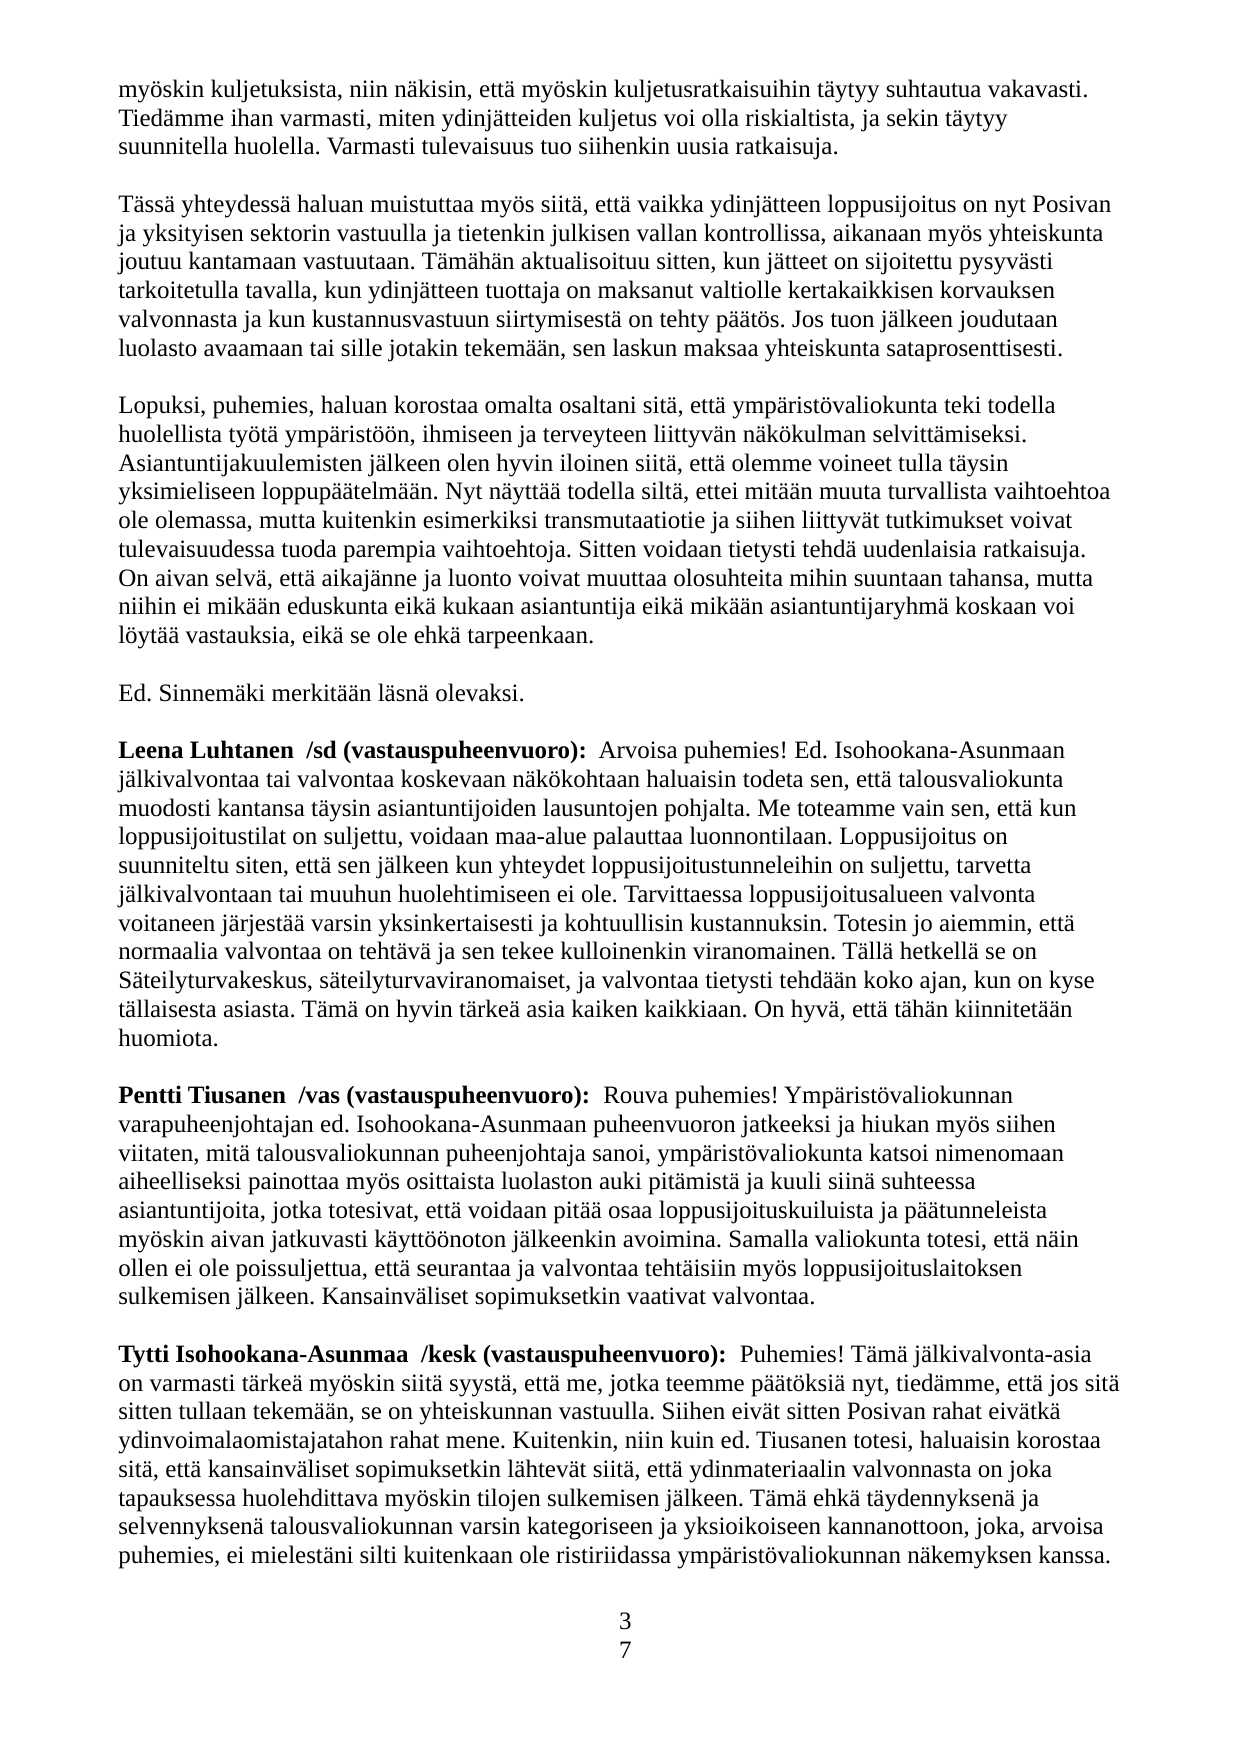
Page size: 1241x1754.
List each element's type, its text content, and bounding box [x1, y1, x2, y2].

text Pentti Tiusanen /vas (vastauspuheenvuoro): Rouva puhemies! Ympäristövaliokunnan varapuheenjohtajan ed. Isohookana-Asunmaan puheenvuoron jatkeeksi ja hiukan myös siihen viitaten, mitä talousvaliokunnan puheenjohtaja sanoi, ympäristövaliokunta katsoi nimenomaan aiheelliseksi painottaa myös osittaista luolaston auki pitämistä ja kuuli siinä suhteessa asiantuntijoita, jotka totesivat, että voidaan pitää osaa loppusijoituskuiluista ja päätunneleista myöskin aivan jatkuvasti käyttöönoton jälkeenkin avoimina. Samalla valiokunta totesi, että näin ollen ei ole poissuljettua, että seurantaa ja valvontaa tehtäisiin myös loppusijoituslaitoksen sulkemisen jälkeen. Kansainväliset sopimuksetkin vaativat valvontaa. [118, 1080, 1122, 1310]
text Lopuksi, puhemies, haluan korostaa omalta osaltani sitä, että ympäristövaliokunta teki todella huolellista työtä ympäristöön, ihmiseen ja terveyteen liittyvän näkökulman selvittämiseksi. Asiantuntijakuulemisten jälkeen olen hyvin iloinen siitä, että olemme voineet tulla täysin yksimieliseen loppupäätelmään. Nyt näyttää todella siltä, ettei mitään muuta turvallista vaihtoehtoa ole olemassa, mutta kuitenkin esimerkiksi transmutaatiotie ja siihen liittyvät tutkimukset voivat tulevaisuudessa tuoda parempia vaihtoehtoja. Sitten voidaan tietysti tehdä uudenlaisia ratkaisuja. On aivan selvä, että aikajänne ja luonto voivat muuttaa olosuhteita mihin suuntaan tahansa, mutta niihin ei mikään eduskunta eikä kukaan asiantuntija eikä mikään asiantuntijaryhmä koskaan voi löytää vastauksia, eikä se ole ehkä tarpeenkaan. [118, 390, 1122, 649]
text Leena Luhtanen /sd (vastauspuheenvuoro): Arvoisa puhemies! Ed. Isohookana-Asunmaan jälkivalvontaa tai valvontaa koskevaan näkökohtaan haluaisin todeta sen, että talousvaliokunta muodosti kantansa täysin asiantuntijoiden lausuntojen pohjalta. Me toteamme vain sen, että kun loppusijoitustilat on suljettu, voidaan maa-alue palauttaa luonnontilaan. Loppusijoitus on suunniteltu siten, että sen jälkeen kun yhteydet loppusijoitustunneleihin on suljettu, tarvetta jälkivalvontaan tai muuhun huolehtimiseen ei ole. Tarvittaessa loppusijoitusalueen valvonta voitaneen järjestää varsin yksinkertaisesti ja kohtuullisin kustannuksin. Totesin jo aiemmin, että normaalia valvontaa on tehtävä ja sen tekee kulloinenkin viranomainen. Tällä hetkellä se on Säteilyturvakeskus, säteilyturvaviranomaiset, ja valvontaa tietysti tehdään koko ajan, kun on kyse tällaisesta asiasta. Tämä on hyvin tärkeä asia kaiken kaikkiaan. On hyvä, että tähän kiinnitetään huomiota. [118, 735, 1122, 1051]
text Tässä yhteydessä haluan muistuttaa myös siitä, että vaikka ydinjätteen loppusijoitus on nyt Posivan ja yksityisen sektorin vastuulla ja tietenkin julkisen vallan kontrollissa, aikanaan myös yhteiskunta joutuu kantamaan vastuutaan. Tämähän aktualisoituu sitten, kun jätteet on sijoitettu pysyvästi tarkoitetulla tavalla, kun ydinjätteen tuottaja on maksanut valtiolle kertakaikkisen korvauksen valvonnasta ja kun kustannusvastuun siirtymisestä on tehty päätös. Jos tuon jälkeen joudutaan luolasto avaamaan tai sille jotakin tekemään, sen laskun maksaa yhteiskunta sataprosenttisesti. [118, 189, 1122, 361]
text myöskin kuljetuksista, niin näkisin, että myöskin kuljetusratkaisuihin täytyy suhtautua vakavasti. Tiedämme ihan varmasti, miten ydinjätteiden kuljetus voi olla riskialtista, ja sekin täytyy suunnitella huolella. Varmasti tulevaisuus tuo siihenkin uusia ratkaisuja. [118, 74, 1122, 160]
text Ed. Sinnemäki merkitään läsnä olevaksi. [118, 678, 1122, 706]
text Tytti Isohookana-Asunmaa /kesk (vastauspuheenvuoro): Puhemies! Tämä jälkivalvonta-asia on varmasti tärkeä myöskin siitä syystä, että me, jotka teemme päätöksiä nyt, tiedämme, että jos sitä sitten tullaan tekemään, se on yhteiskunnan vastuulla. Siihen eivät sitten Posivan rahat eivätkä ydinvoimalaomistajatahon rahat mene. Kuitenkin, niin kuin ed. Tiusanen totesi, haluaisin korostaa sitä, että kansainväliset sopimuksetkin lähtevät siitä, että ydinmateriaalin valvonnasta on joka tapauksessa huolehdittava myöskin tilojen sulkemisen jälkeen. Tämä ehkä täydennyksenä ja selvennyksenä talousvaliokunnan varsin kategoriseen ja yksioikoiseen kannanottoon, joka, arvoisa puhemies, ei mielestäni silti kuitenkaan ole ristiriidassa ympäristövaliokunnan näkemyksen kanssa. [118, 1339, 1122, 1569]
